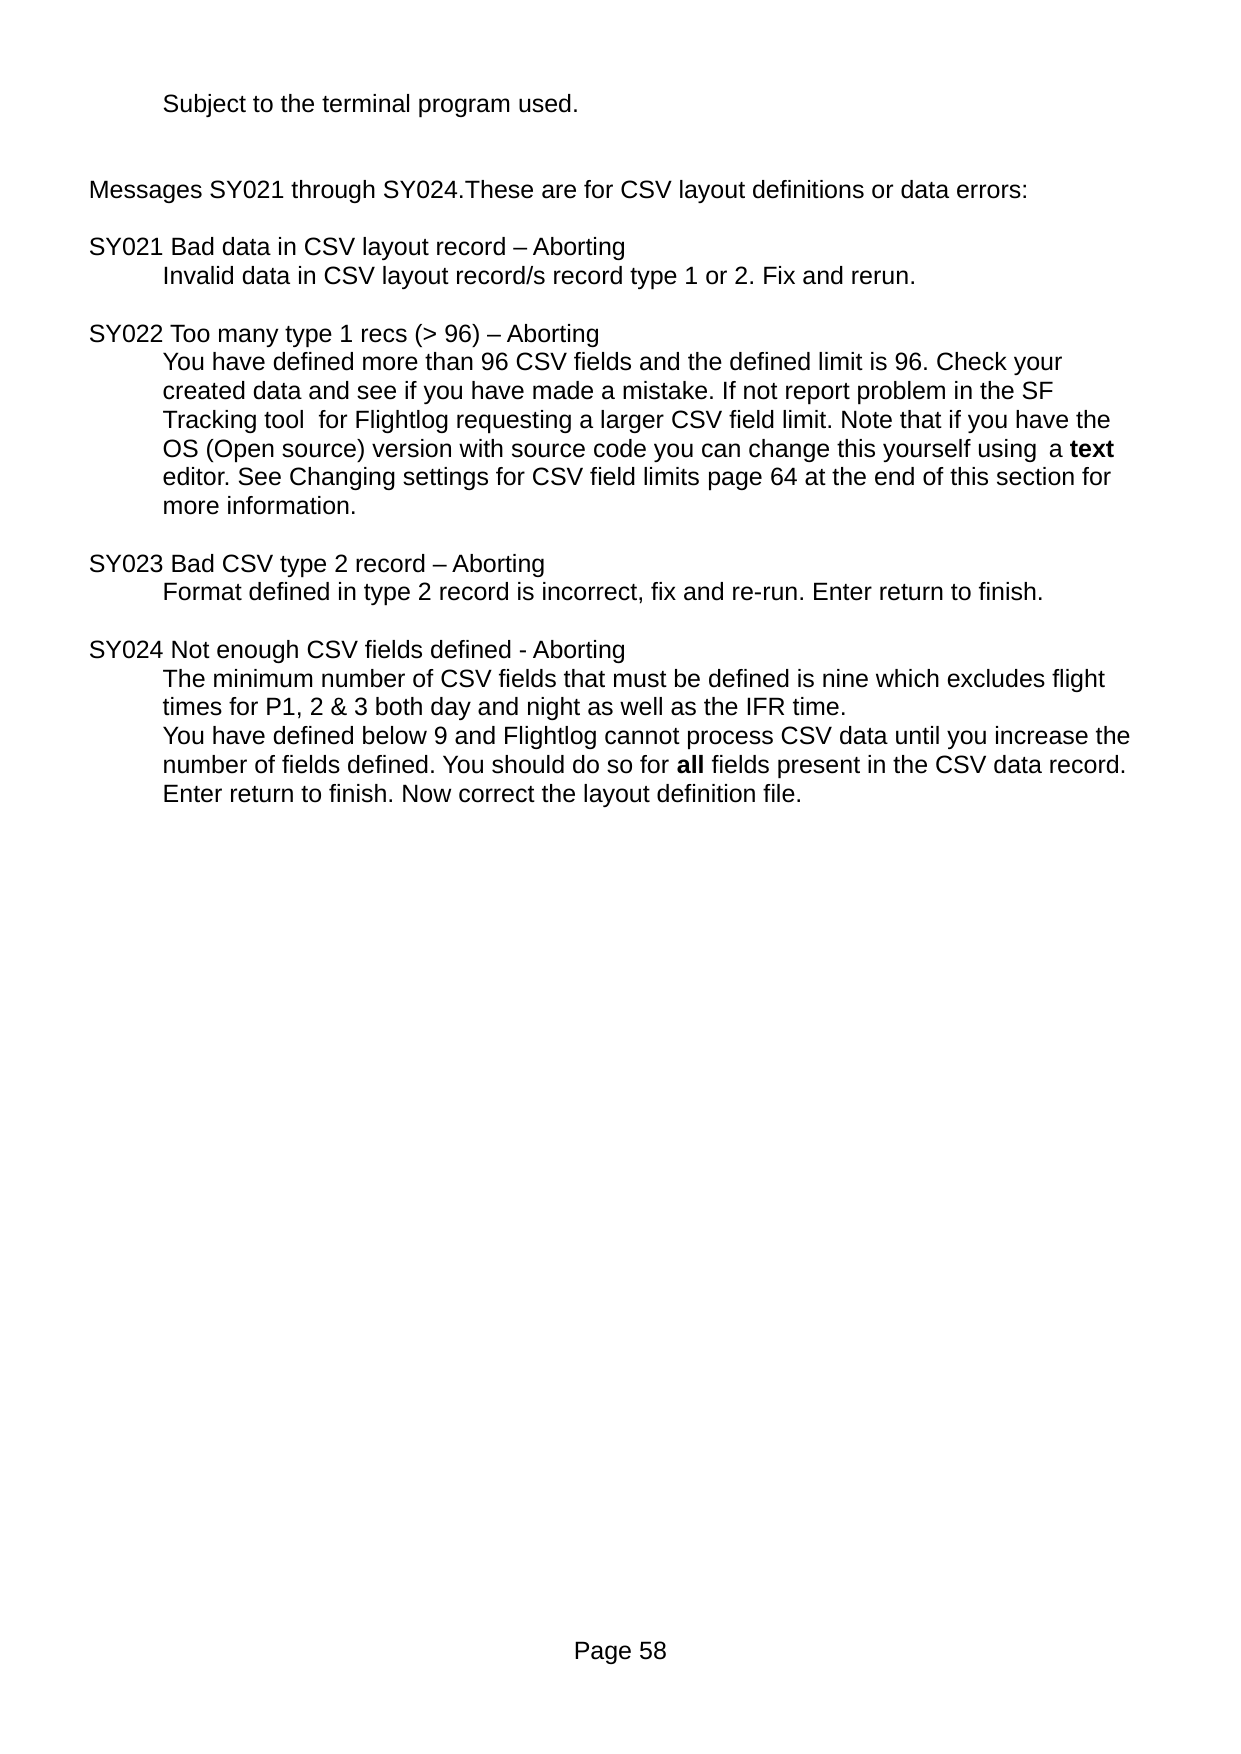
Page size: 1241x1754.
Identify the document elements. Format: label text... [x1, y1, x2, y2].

text You have defined more than 96 CSV fields and the defined limit is 96. Check your [88, 347, 1152, 376]
text Subject to the terminal program used. [88, 88, 1152, 117]
text SY021 Bad data in CSV layout record – Aborting [88, 232, 1152, 261]
text You have defined below 9 and Flightlog cannot process CSV data until you increase the [88, 721, 1152, 750]
text editor. See Changing settings for CSV field limits page 64 at the end of this section for [88, 462, 1152, 491]
text Invalid data in CSV layout record/s record type 1 or 2. Fix and rerun. [88, 261, 1152, 290]
text more information. [88, 491, 1152, 520]
text OS (Open source) version with source code you can change this yourself using a text [88, 433, 1152, 462]
text Tracking tool for Flightlog requesting a larger CSV field limit. Note that if you have the [88, 405, 1152, 433]
text Enter return to finish. Now correct the layout definition file. [88, 778, 1152, 807]
text Format defined in type 2 record is incorrect, fix and re-run. Enter return to finish. [88, 577, 1152, 606]
text SY022 Too many type 1 recs (> 96) – Aborting [88, 318, 1152, 347]
text SY023 Bad CSV type 2 record – Aborting [88, 548, 1152, 577]
text Messages SY021 through SY024.These are for CSV layout definitions or data errors: [88, 175, 1152, 203]
text created data and see if you have made a mistake. If not report problem in the SF [88, 376, 1152, 405]
text SY024 Not enough CSV fields defined - Aborting [88, 635, 1152, 663]
text number of fields defined. You should do so for all fields present in the CSV data record. [88, 750, 1152, 778]
text The minimum number of CSV fields that must be defined is nine which excludes flight [88, 663, 1152, 692]
text times for P1, 2 & 3 both day and night as well as the IFR time. [88, 692, 1152, 721]
